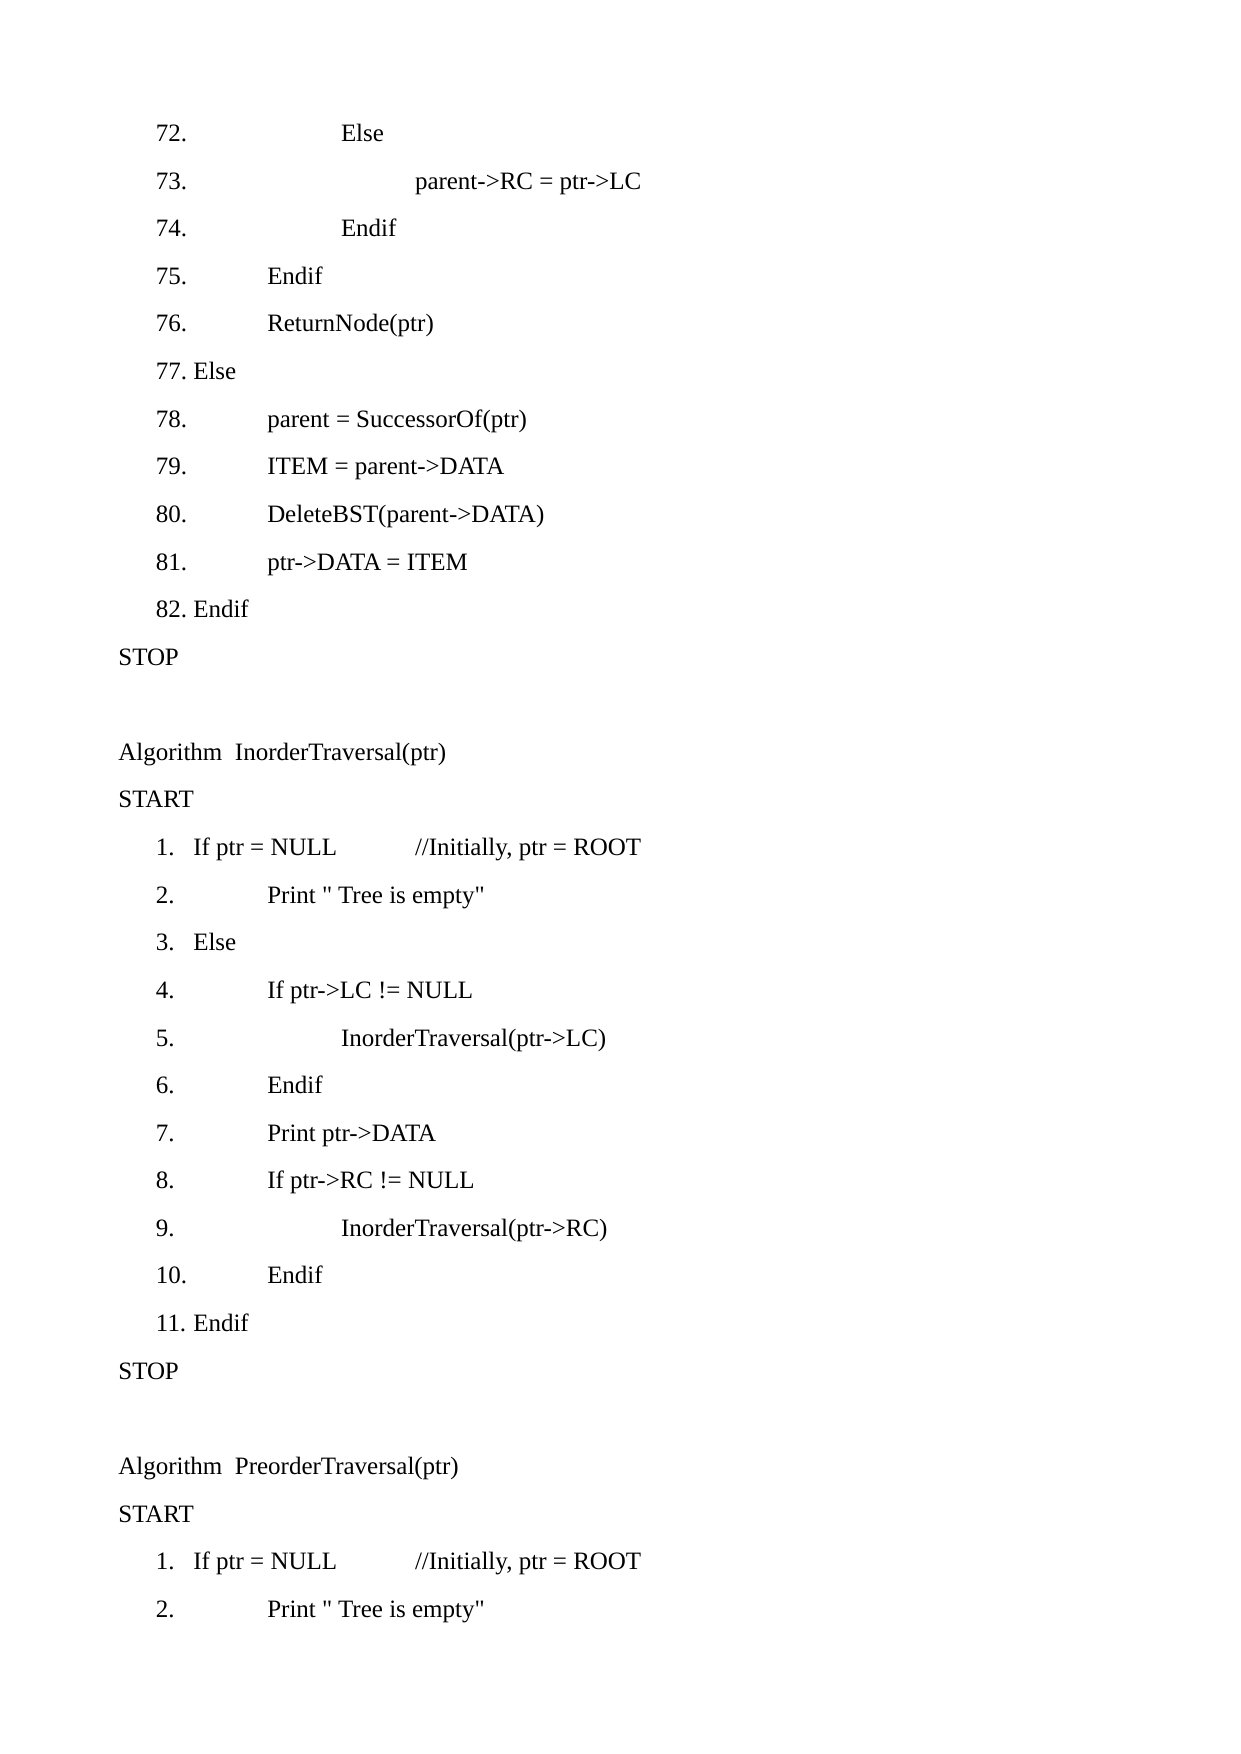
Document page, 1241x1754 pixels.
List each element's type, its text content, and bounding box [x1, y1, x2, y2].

list DeleteBST(parent->DATA) [156, 499, 1122, 528]
list parent = SuccessorOf(ptr) [156, 404, 1122, 432]
list Print ptr->DATA [156, 1118, 1122, 1147]
list InorderTraversal(ptr->LC) [156, 1023, 1122, 1051]
list Print " Tree is empty" [156, 1594, 1122, 1623]
list Endif [156, 1070, 1122, 1099]
list Else [156, 118, 1122, 147]
list If ptr = NULL //Initially, ptr = ROOT [156, 832, 1122, 861]
list InorderTraversal(ptr->RC) [156, 1213, 1122, 1242]
list Endif [156, 1308, 1122, 1337]
list parent->RC = ptr->LC [156, 166, 1122, 194]
list ReturnNode(ptr) [156, 308, 1122, 337]
list If ptr->LC != NULL [156, 975, 1122, 1004]
text START [118, 784, 1122, 813]
list If ptr = NULL //Initially, ptr = ROOT [156, 1546, 1122, 1575]
list Else [156, 356, 1122, 385]
text STOP [118, 642, 1122, 671]
text START [118, 1499, 1122, 1527]
list Else [156, 927, 1122, 956]
list ptr->DATA = ITEM [156, 547, 1122, 575]
list Endif [156, 261, 1122, 290]
list ITEM = parent->DATA [156, 451, 1122, 480]
text Algorithm InorderTraversal(ptr) [118, 737, 1122, 766]
list Endif [156, 594, 1122, 623]
list If ptr->RC != NULL [156, 1165, 1122, 1194]
list Endif [156, 213, 1122, 242]
list Print " Tree is empty" [156, 880, 1122, 908]
text STOP [118, 1356, 1122, 1384]
list Endif [156, 1261, 1122, 1289]
text Algorithm PreorderTraversal(ptr) [118, 1451, 1122, 1480]
